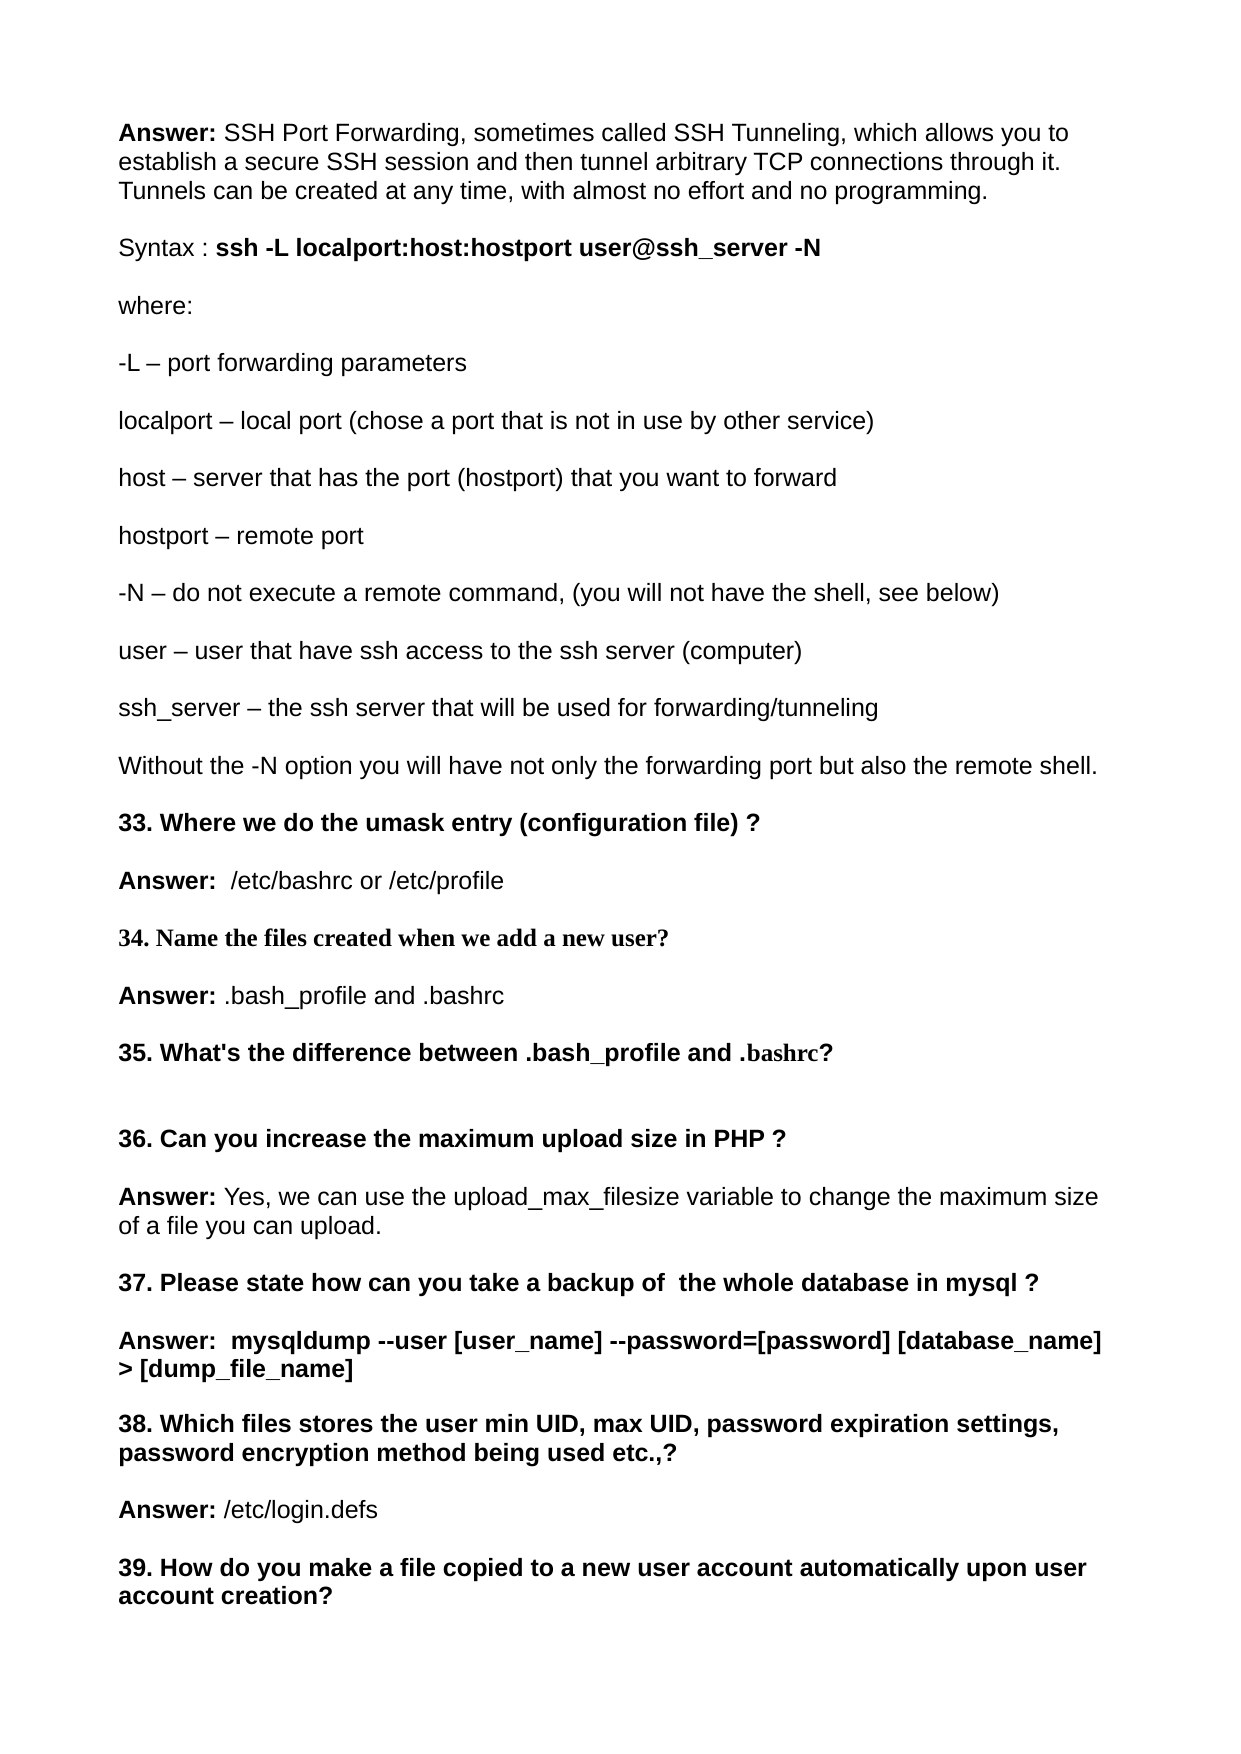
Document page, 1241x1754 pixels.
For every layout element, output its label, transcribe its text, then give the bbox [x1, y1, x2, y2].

text Answer: /etc/bashrc or /etc/profile [118, 866, 1122, 894]
text hostport – remote port [118, 521, 1122, 549]
text -N – do not execute a remote command, (you will not have the shell, see below) [118, 578, 1122, 607]
text Syntax : ssh -L localport:host:hostport user@ssh_server -N [118, 233, 1122, 262]
text 34. Name the files created when we add a new user? [118, 923, 1122, 952]
text 37. Please state how can you take a backup of the whole database in mysql ? [118, 1268, 1122, 1297]
text -L – port forwarding parameters [118, 348, 1122, 377]
text user – user that have ssh access to the ssh server (computer) [118, 636, 1122, 664]
text 33. Where we do the umask entry (configuration file) ? [118, 808, 1122, 837]
text Answer: mysqldump --user [user_name] --password=[password] [database_name] > [dump_file_name]mysqldump –-user [user_name] –-password=[password] [database_name] > [dump_file_name] [118, 1326, 1122, 1409]
text Answer: Yes, we can use the upload_max_filesize variable to change the maximum size of a file you can upload. [118, 1182, 1122, 1239]
text Answer: /etc/login.defs [118, 1495, 1122, 1524]
text Answer: SSH Port Forwarding, sometimes called SSH Tunneling, which allows you to establish a secure SSH session and then tunnel arbitrary TCP connections through it. Tunnels can be created at any time, with almost no effort and no programming. [118, 118, 1122, 204]
text 39. How do you make a file copied to a new user account automatically upon user account creation? [118, 1553, 1122, 1610]
text where: [118, 291, 1122, 319]
text ssh_server – the ssh server that will be used for forwarding/tunneling [118, 693, 1122, 722]
text Without the -N option you will have not only the forwarding port but also the remote shell. [118, 751, 1122, 779]
text localport – local port (chose a port that is not in use by other service) [118, 406, 1122, 434]
text 36. Can you increase the maximum upload size in PHP ? [118, 1124, 1122, 1153]
text 38. Which files stores the user min UID, max UID, password expiration settings, password encryption method being used etc.,? [118, 1409, 1122, 1466]
text Answer: .bash_profile and .bashrc [118, 981, 1122, 1009]
text host – server that has the port (hostport) that you want to forward [118, 463, 1122, 492]
text 35. What's the difference between .bash_profile and .bashrc? [118, 1038, 1122, 1067]
